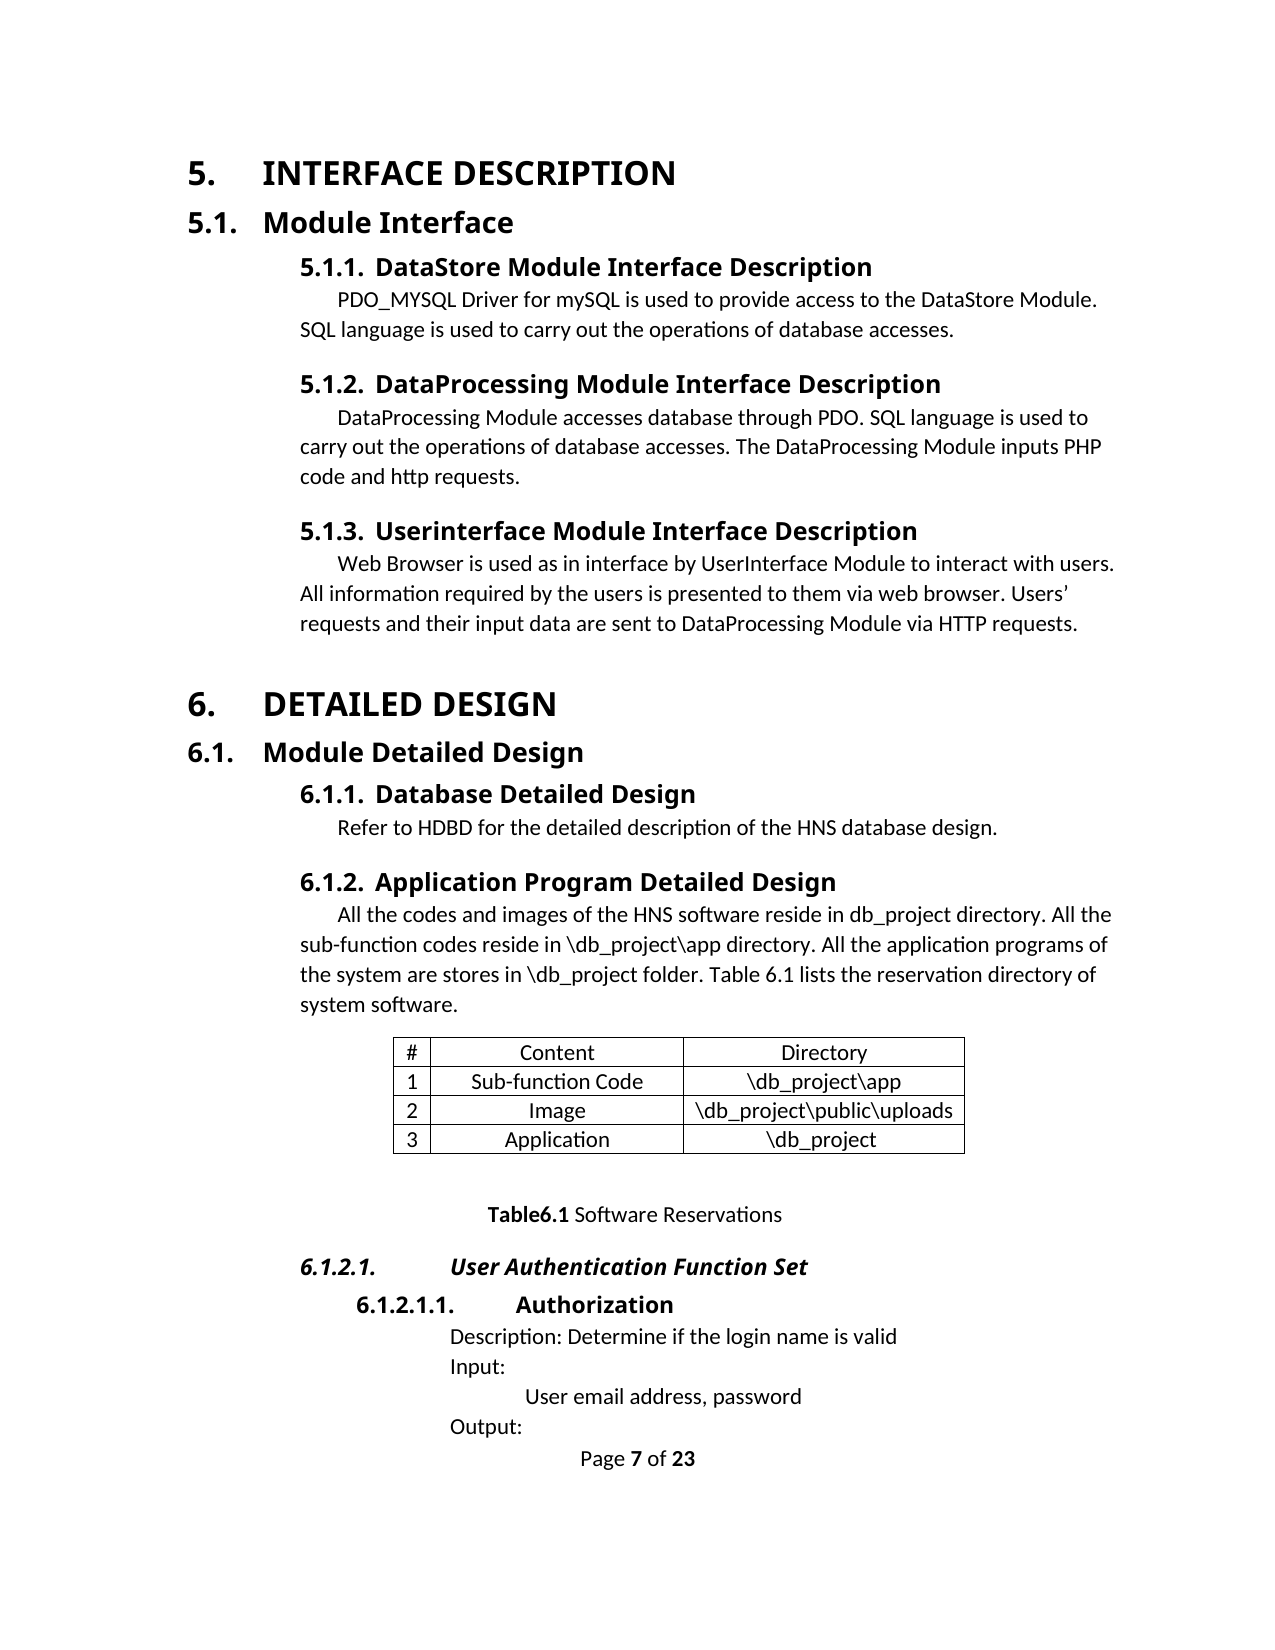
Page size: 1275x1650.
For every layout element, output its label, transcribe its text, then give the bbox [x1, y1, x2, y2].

subtitle Authorization [356, 1289, 1125, 1320]
table_cell Application [431, 1125, 683, 1153]
text Web Browser is used as in interface by UserInterface Module to interact with users. All information required by the users is presented to them via web browser. Users’ requests and their input data are sent to DataProcessing Module via HTTP requests. [300, 549, 1125, 637]
subtitle User Authentication Function Set [300, 1251, 1125, 1283]
table_cell 3 [394, 1125, 430, 1153]
subtitle Module Detailed Design [187, 733, 1125, 770]
text User email address, password [450, 1382, 1125, 1410]
table_cell \db_project [684, 1125, 964, 1153]
subtitle Userinterface Module Interface Description [300, 513, 1125, 547]
subtitle DataProcessing Module Interface Description [300, 366, 1125, 400]
table_cell \db_project\public\uploads [684, 1096, 964, 1124]
table_cell \db_project\app [684, 1067, 964, 1095]
text Table6.1 Software Reservations [150, 1201, 1125, 1229]
text Output: [450, 1412, 1125, 1440]
subtitle DataStore Module Interface Description [300, 249, 1125, 283]
subtitle Application Program Detailed Design [300, 864, 1125, 898]
table_header Directory [684, 1038, 964, 1066]
table_header # [394, 1038, 430, 1066]
subtitle DETAILED DESIGN [187, 681, 1125, 726]
table_cell Sub-function Code [431, 1067, 683, 1095]
table_cell 2 [394, 1096, 430, 1124]
text DataProcessing Module accesses database through PDO. SQL language is used to carry out the operations of database accesses. The DataProcessing Module inputs PHP code and http requests. [300, 403, 1125, 490]
text Input: [450, 1352, 1125, 1380]
table_cell Image [431, 1096, 683, 1124]
text Description: Determine if the login name is valid [450, 1322, 1125, 1350]
subtitle Database Detailed Design [300, 777, 1125, 811]
subtitle Module Interface [187, 203, 1125, 242]
text Refer to HDBD for the detailed description of the HNS database design. [300, 813, 1125, 841]
subtitle INTERFACE DESCRIPTION [187, 150, 1125, 195]
text All the codes and images of the HNS software reside in db_project directory. All the sub-function codes reside in \db_project\app directory. All the application programs of the system are stores in \db_project folder. Table 6.1 lists the reservation directory of system software. [300, 901, 1125, 1018]
table_header Content [431, 1038, 683, 1066]
text PDO_MYSQL Driver for mySQL is used to provide access to the DataStore Module. SQL language is used to carry out the operations of database accesses. [300, 286, 1125, 343]
table_cell 1 [394, 1067, 430, 1095]
